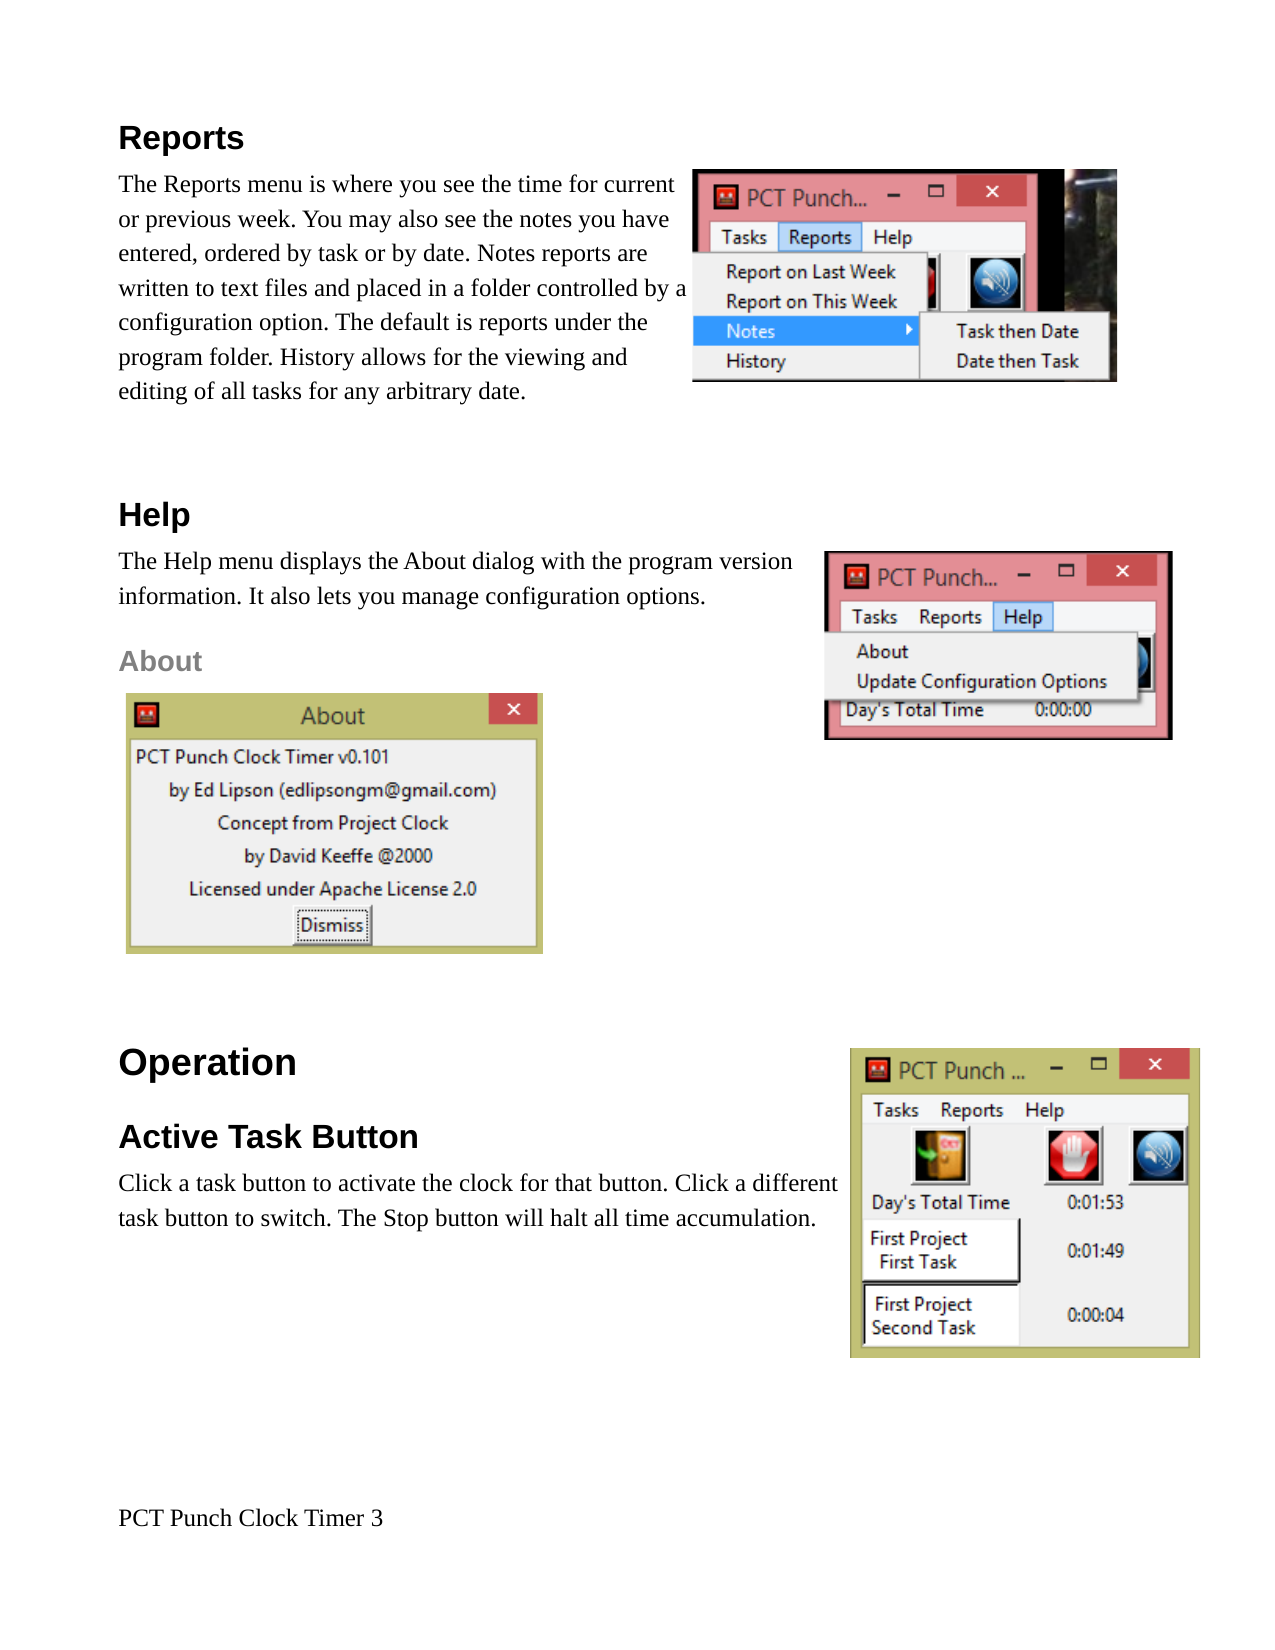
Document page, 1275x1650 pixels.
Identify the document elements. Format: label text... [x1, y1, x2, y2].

picture [824, 551, 1173, 740]
subtitle Operation [118, 1040, 1157, 1084]
subtitle Active Task Button [118, 1117, 850, 1156]
subtitle Help [118, 495, 1157, 534]
picture [850, 1048, 1200, 1358]
picture [692, 169, 1118, 382]
text The Reports menu is where you see the time for current or previous week. You may also see the notes you have entered, ordered by task or by date. Notes reports are written to text files and placed in a folder controlled by a configuration option. The default is reports under the program folder. History allows for the viewing and editing of all tasks for any arbitrary date. [118, 169, 1157, 405]
text Click a task button to activate the clock for that button. Click a different task button to switch. The Stop button will halt all time accumulation. [118, 1168, 850, 1231]
text The Help menu displays the About dialog with the program version information. It also lets you manage configuration options. [118, 546, 1157, 609]
picture [125, 693, 543, 954]
subtitle Reports [118, 118, 1157, 157]
subtitle About [118, 644, 824, 678]
